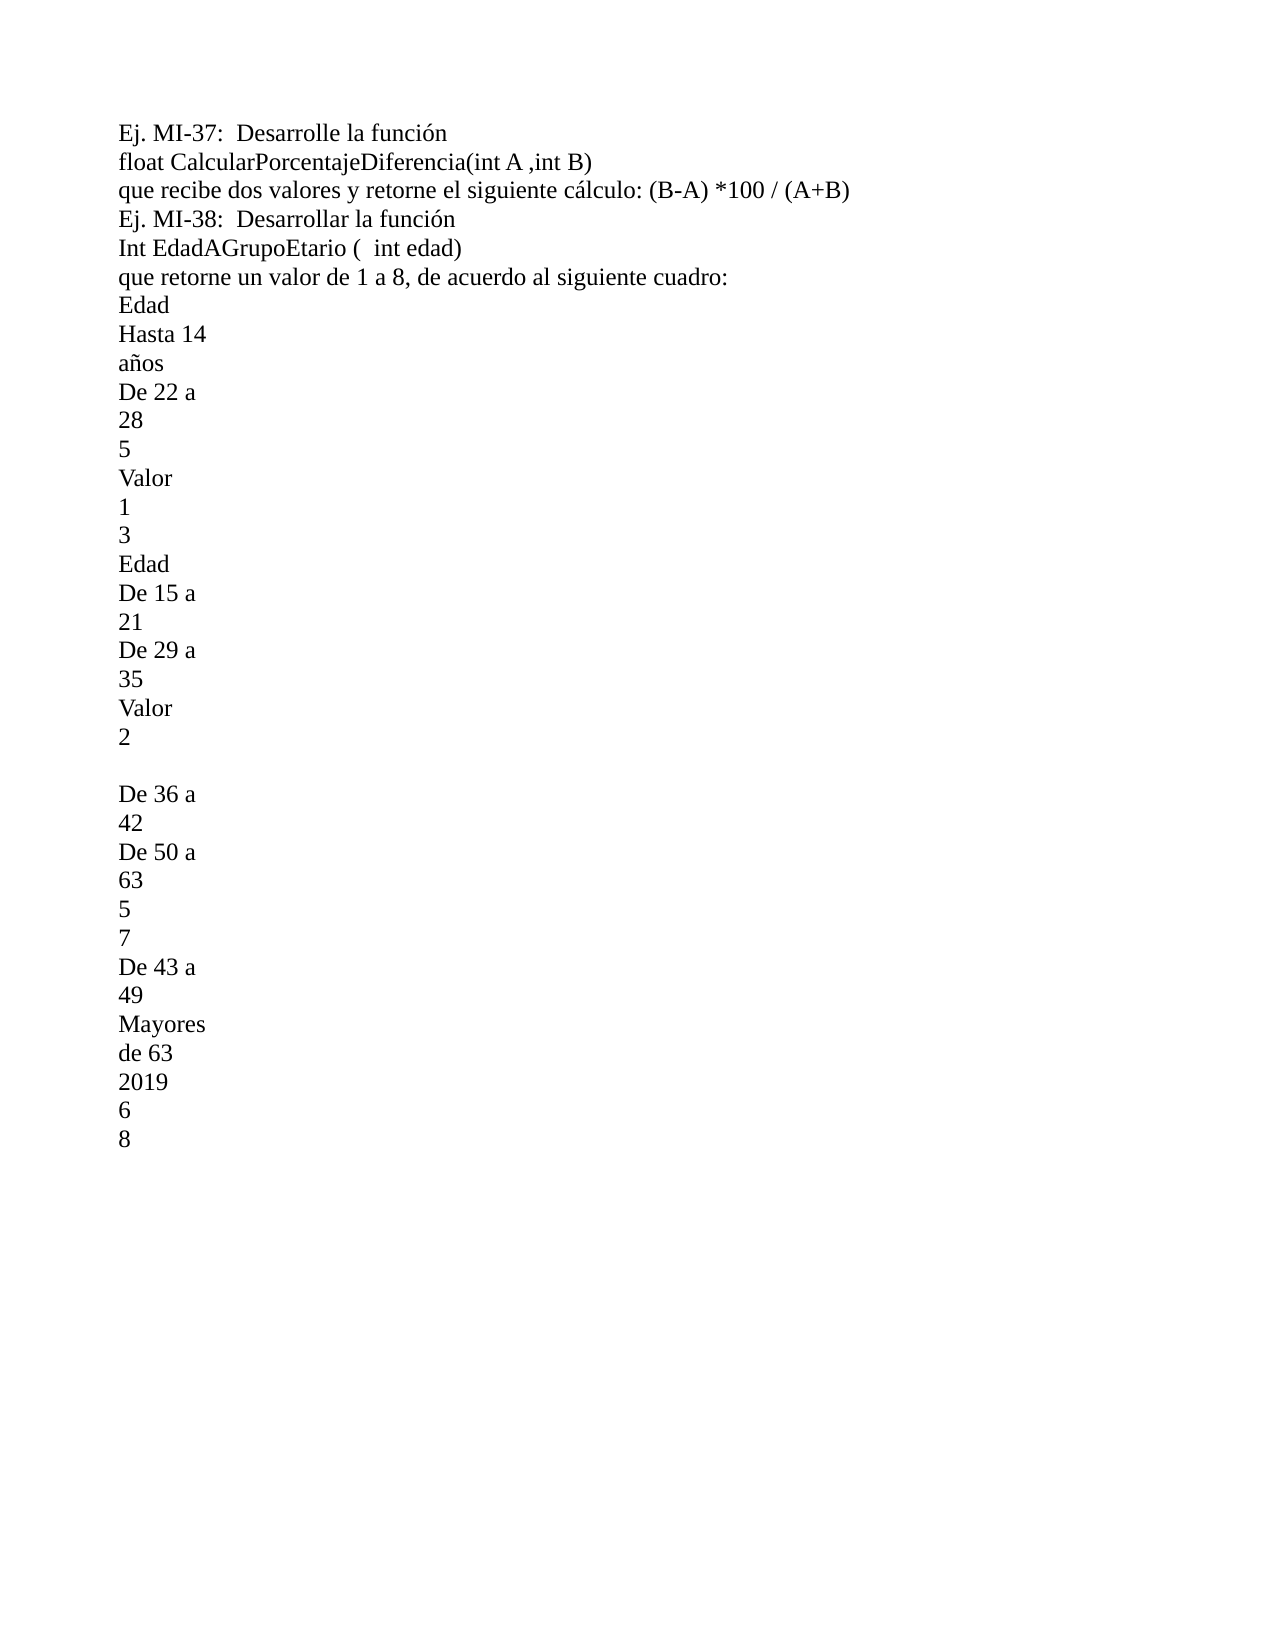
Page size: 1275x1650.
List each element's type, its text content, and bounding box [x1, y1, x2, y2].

text 63 [118, 866, 1157, 894]
text 1 [118, 492, 1157, 521]
text que retorne un valor de 1 a 8, de acuerdo al siguiente cuadro: [118, 262, 1157, 291]
text Hasta 14 [118, 319, 1157, 348]
text De 15 a [118, 578, 1157, 607]
text 28 [118, 406, 1157, 434]
text De 50 a [118, 837, 1157, 866]
text 35 [118, 664, 1157, 693]
text De 29 a [118, 636, 1157, 664]
text De 43 a [118, 952, 1157, 981]
text 8 [118, 1124, 1157, 1153]
text Valor [118, 463, 1157, 492]
text Ej. MI-38: ​ Desarrollar la función [118, 204, 1157, 233]
text 42 [118, 808, 1157, 837]
text 49 [118, 981, 1157, 1009]
text 2 [118, 722, 1157, 751]
text Edad [118, 549, 1157, 578]
text años [118, 348, 1157, 377]
text 5 [118, 894, 1157, 923]
text De 22 a [118, 377, 1157, 406]
text Mayores [118, 1009, 1157, 1038]
text 21 [118, 607, 1157, 636]
text float CalcularPorcentajeDiferencia(int A ,int B) [118, 147, 1157, 176]
text De 36 a [118, 779, 1157, 808]
text que recibe dos valores y retorne el siguiente cálculo: (B-A) *100 / (A+B) [118, 176, 1157, 204]
text 3 [118, 521, 1157, 549]
text Int EdadAGrupoEtario ( ​ int edad) [118, 233, 1157, 262]
text 5 [118, 434, 1157, 463]
text Valor [118, 693, 1157, 722]
text 7 [118, 923, 1157, 952]
text Ej. MI-37: ​ Desarrolle la función [118, 118, 1157, 147]
text de 63 [118, 1038, 1157, 1067]
text 2019 [118, 1067, 1157, 1096]
text Edad [118, 291, 1157, 319]
text 6 [118, 1096, 1157, 1124]
